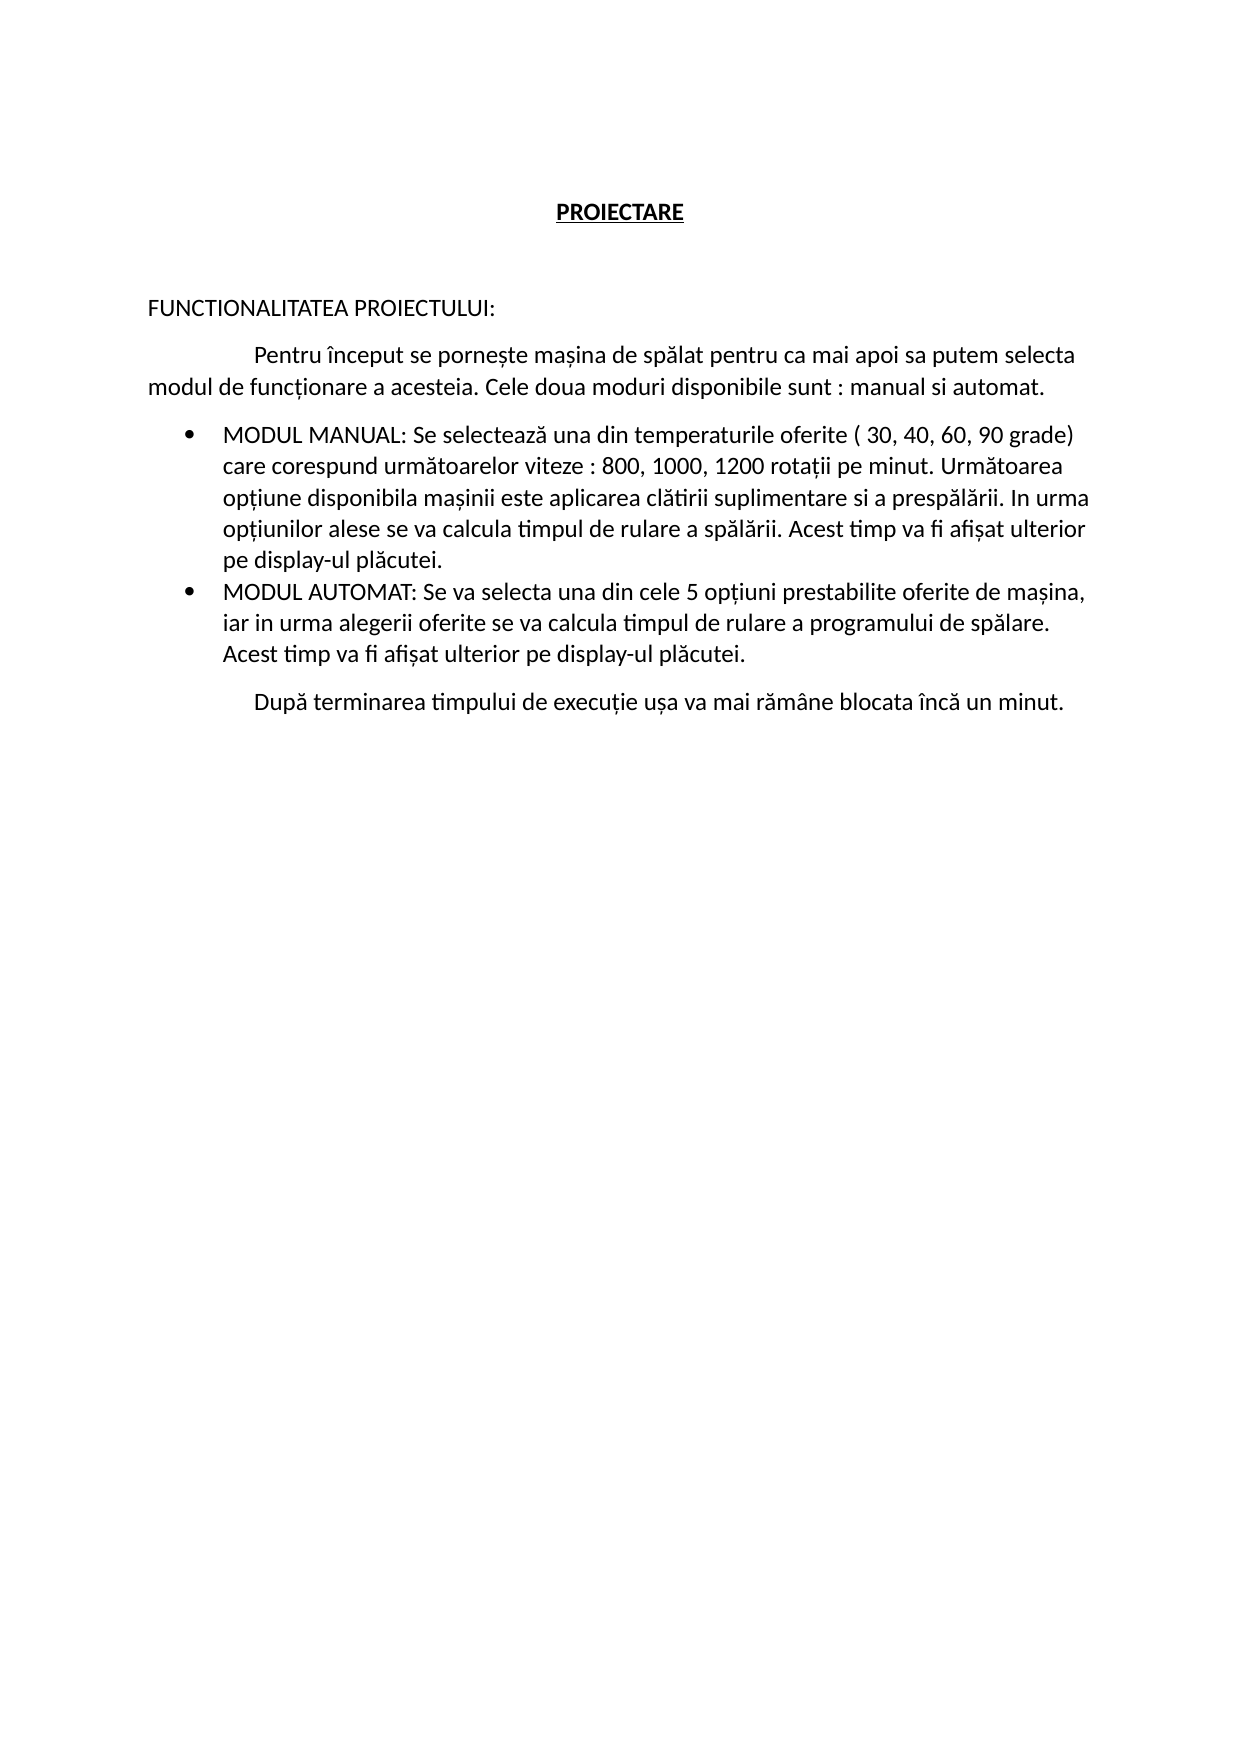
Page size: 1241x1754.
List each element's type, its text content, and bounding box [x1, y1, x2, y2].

text Pentru început se pornește mașina de spălat pentru ca mai apoi sa putem selecta modul de funcționare a acesteia. Cele doua moduri disponibile sunt : manual si automat. [148, 340, 1093, 402]
list MODUL MANUAL: Se selectează una din temperaturile oferite ( 30, 40, 60, 90 grade) care corespund următoarelor viteze : 800, 1000, 1200 rotații pe minut. Următoarea opțiune disponibila mașinii este aplicarea clătirii suplimentare si a prespălării. In urma opțiunilor alese se va calcula timpul de rulare a spălării. Acest timp va fi afișat ulterior pe display-ul plăcutei. [185, 419, 1093, 575]
text FUNCTIONALITATEA PROIECTULUI: [148, 292, 1093, 322]
list MODUL AUTOMAT: Se va selecta una din cele 5 opțiuni prestabilite oferite de mașina, iar in urma alegerii oferite se va calcula timpul de rulare a programului de spălare. Acest timp va fi afișat ulterior pe display-ul plăcutei. [185, 576, 1093, 669]
text PROIECTARE [148, 196, 1093, 226]
text După terminarea timpului de execuție ușa va mai rămâne blocata încă un minut. [148, 687, 1093, 717]
